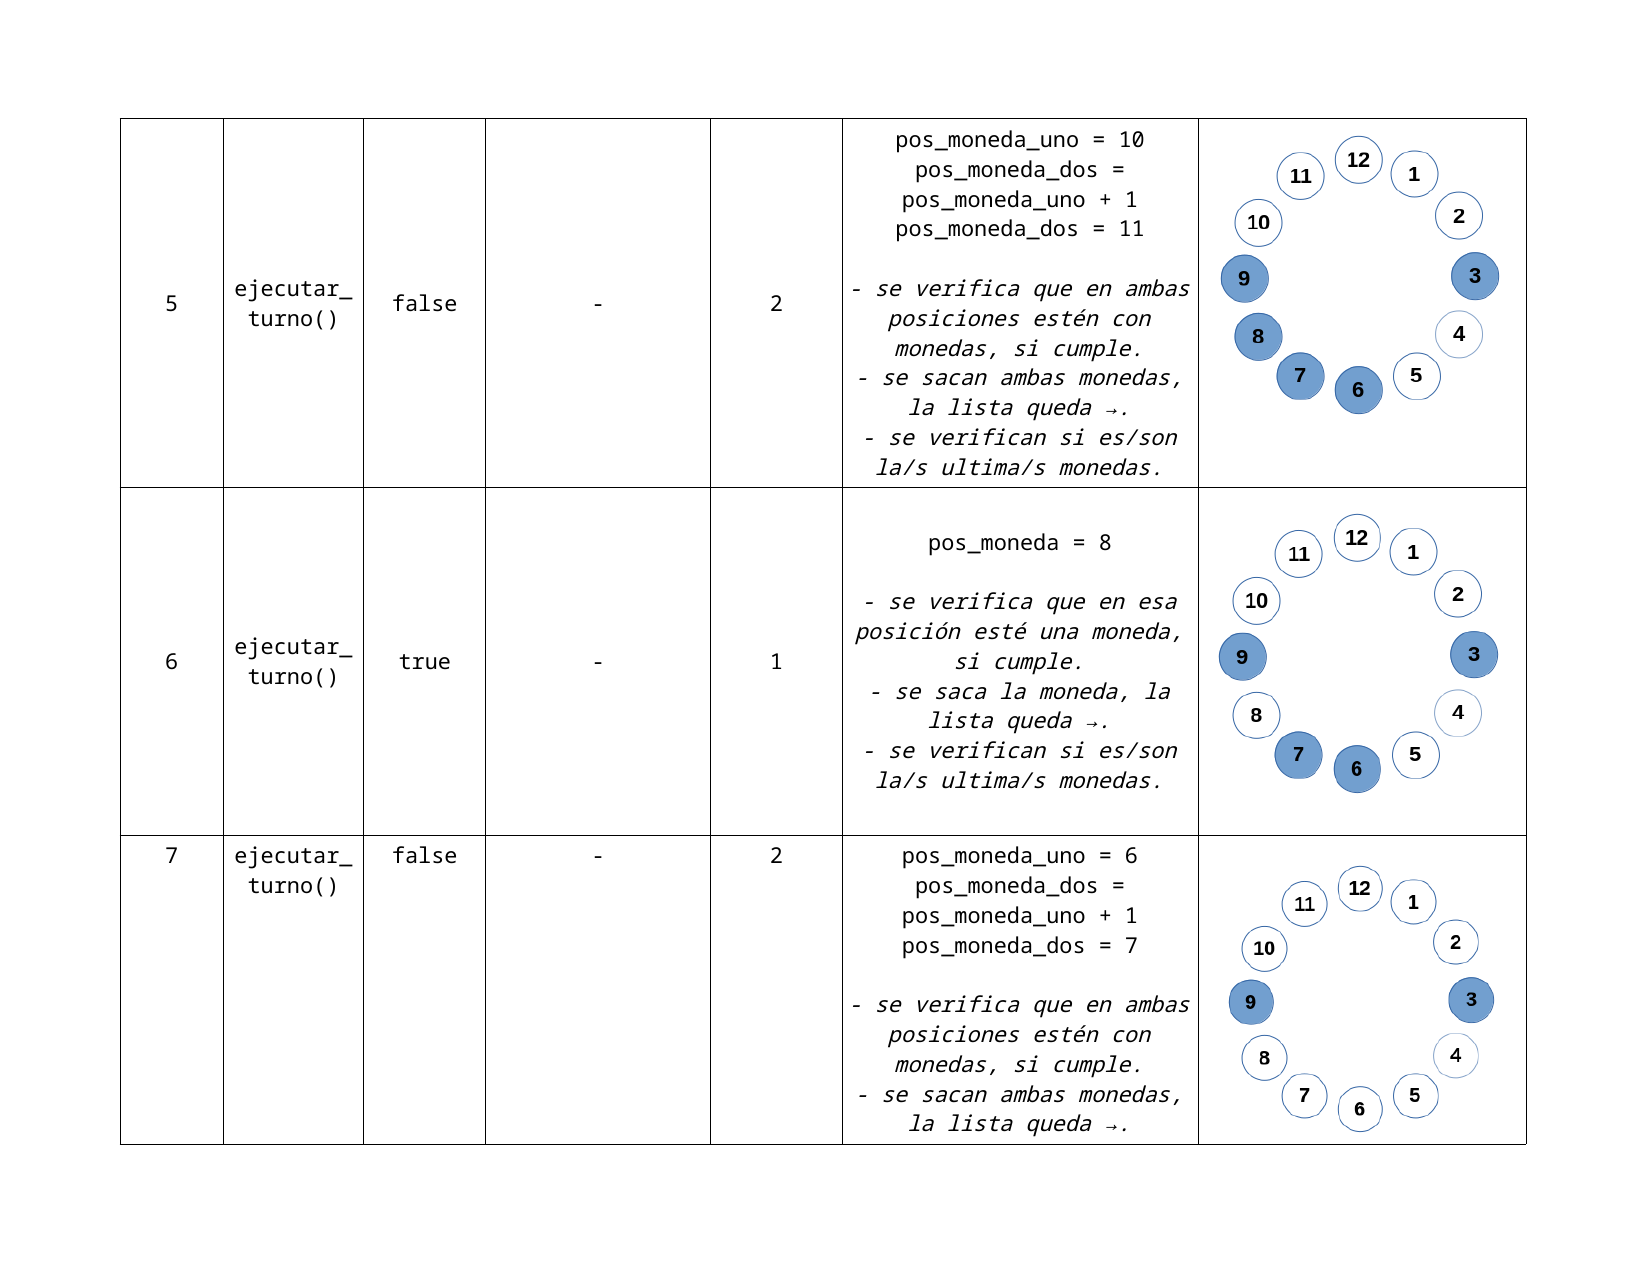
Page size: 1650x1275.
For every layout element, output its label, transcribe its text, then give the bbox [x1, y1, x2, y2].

table_cell pos_moneda_uno = 6 pos_moneda_dos = pos_moneda_uno + 1 pos_moneda_dos = 7 - se verifica que en ambas posiciones estén con monedas, si cumple. - se sacan ambas monedas, la lista queda →. [843, 836, 1198, 1144]
table_cell pos_moneda_uno = 10 pos_moneda_dos = pos_moneda_uno + 1 pos_moneda_dos = 11 - se verifica que en ambas posiciones estén con monedas, si cumple. - se sacan ambas monedas, la lista queda →. - se verifican si es/son la/s ultima/s monedas. [843, 119, 1198, 487]
table_cell false [364, 836, 485, 1144]
table_cell 1 [711, 488, 842, 834]
table_cell 7 [121, 836, 223, 1144]
table_cell ejecutar_turno() [224, 836, 363, 1144]
table_cell [1199, 488, 1526, 834]
table_cell ejecutar_turno() [224, 119, 363, 487]
picture [1221, 860, 1508, 1136]
table_cell false [364, 119, 485, 487]
table_cell true [364, 488, 485, 834]
table_cell - [486, 836, 710, 1144]
table_cell [1199, 119, 1526, 487]
table_cell 2 [711, 836, 842, 1144]
table_cell pos_moneda = 8 - se verifica que en esa posición esté una moneda, si cumple. - se saca la moneda, la lista queda →. - se verifican si es/son la/s ultima/s monedas. [843, 488, 1198, 834]
table_cell ejecutar_turno() [224, 488, 363, 834]
picture [1214, 133, 1506, 419]
table_cell 6 [121, 488, 223, 834]
picture [1209, 508, 1507, 799]
table_cell - [486, 119, 710, 487]
table_cell 5 [121, 119, 223, 487]
table_cell 2 [711, 119, 842, 487]
table_cell - [486, 488, 710, 834]
table_cell [1199, 836, 1526, 1144]
